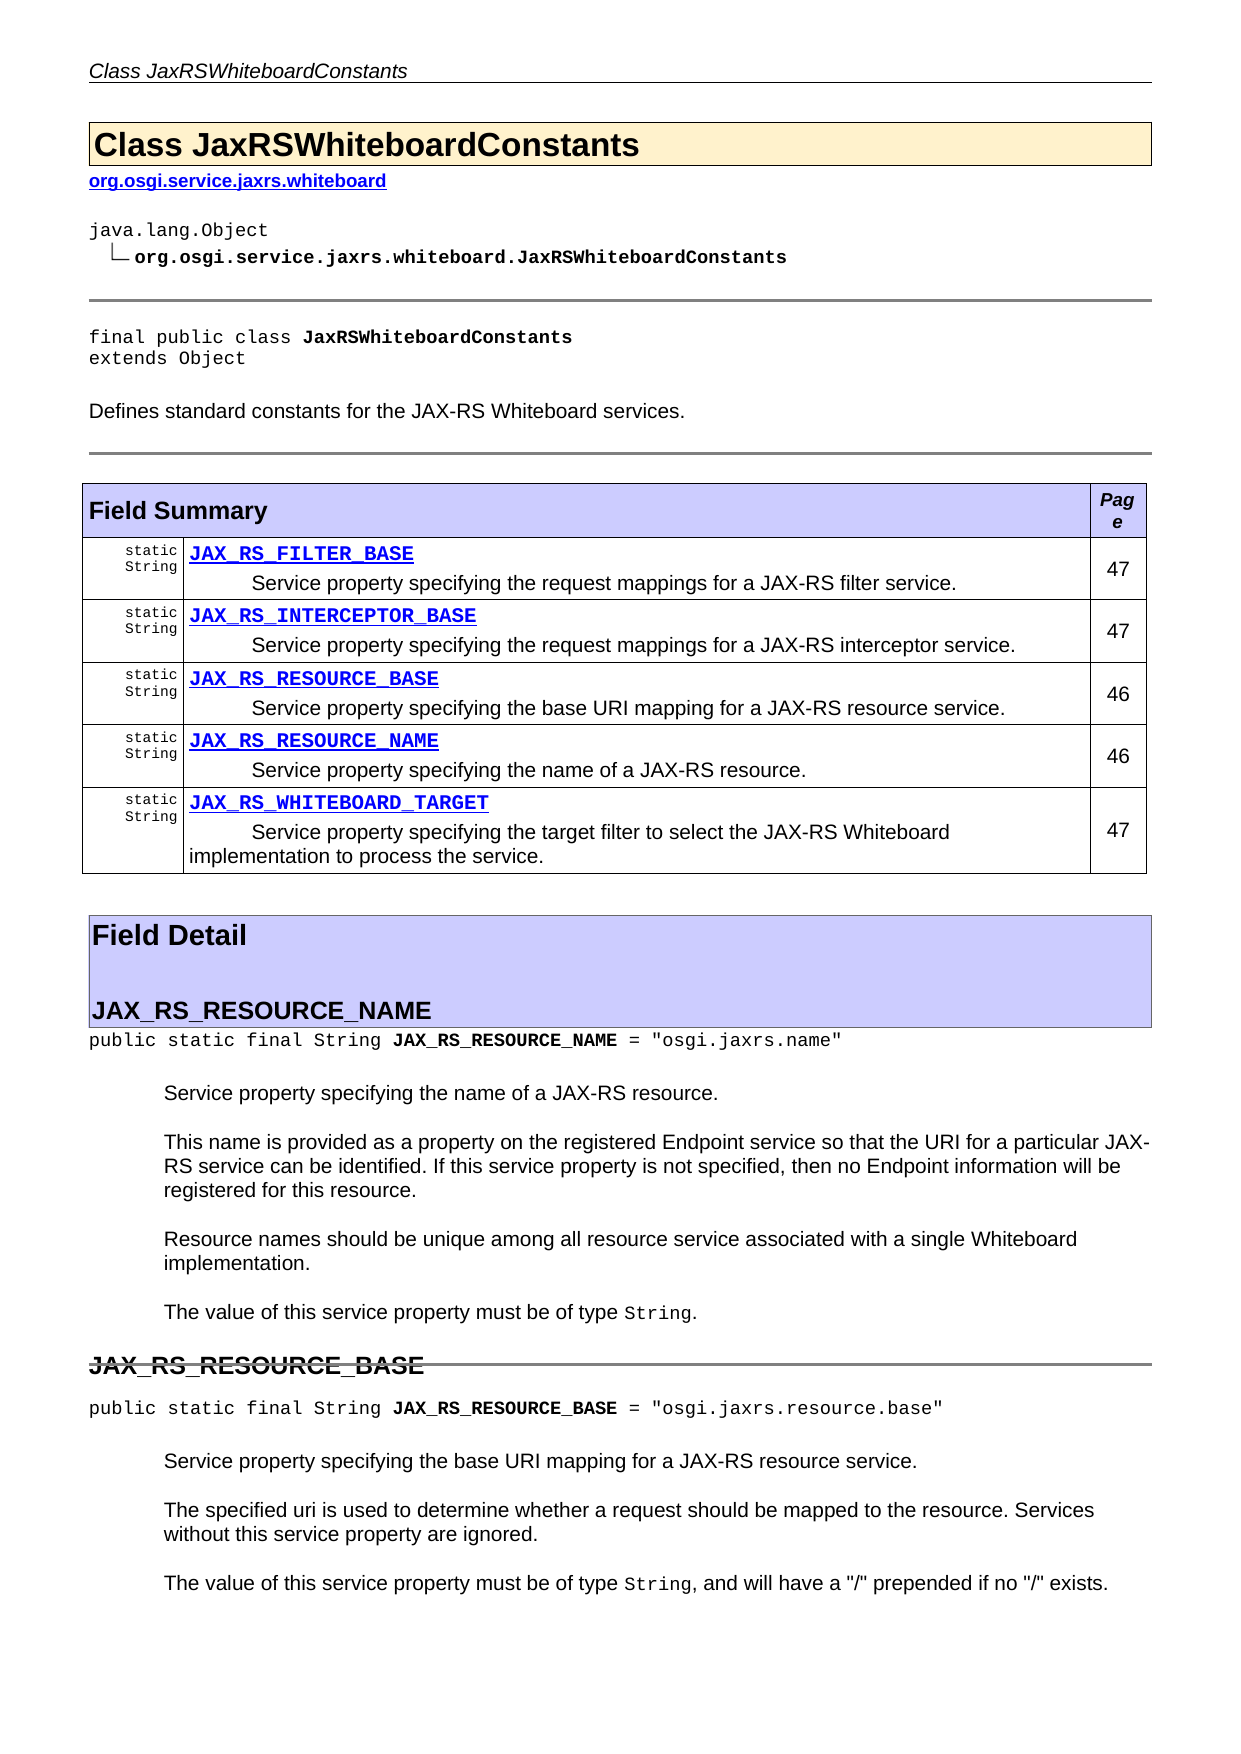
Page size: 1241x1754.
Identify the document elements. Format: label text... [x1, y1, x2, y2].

text public static final String JAX_RS_RESOURCE_NAME = "osgi.jaxrs.name" [88, 1031, 1152, 1052]
table_cell JAX_RS_RESOURCE_BASE Service property specifying the base URI mapping for a JAX-RS resource service. [184, 663, 1090, 724]
subtitle JAX_RS_RESOURCE_NAME [90, 993, 1151, 1027]
table_header Field Summary [83, 484, 1090, 537]
text org.osgi.service.jaxrs.whiteboard [88, 170, 1152, 191]
picture [111, 241, 135, 264]
table_cell JAX_RS_RESOURCE_NAME Service property specifying the name of a JAX-RS resource. [184, 725, 1090, 787]
table_cell JAX_RS_INTERCEPTOR_BASE Service property specifying the request mappings for a JAX-RS interceptor service. [184, 600, 1090, 662]
text The value of this service property must be of type String. [163, 1300, 1152, 1325]
table_cell JAX_RS_WHITEBOARD_TARGET Service property specifying the target filter to select the JAX-RS Whiteboard implementation to process the service. [184, 788, 1090, 873]
subtitle Field Detail [90, 916, 1151, 952]
table_cell 46 [1091, 725, 1146, 787]
text public static final String JAX_RS_RESOURCE_BASE = "osgi.jaxrs.resource.base" [88, 1399, 1152, 1420]
text org.osgi.service.jaxrs.whiteboard.JaxRSWhiteboardConstants [88, 242, 1152, 269]
text This name is provided as a property on the registered Endpoint service so that the URI for a particular JAX-RS service can be identified. If this service property is not specified, then no Endpoint information will be registered for this resource. [163, 1130, 1152, 1202]
table_cell static String [83, 725, 183, 787]
text Defines standard constants for the JAX-RS Whiteboard services. [88, 399, 1152, 423]
table_header Page [1091, 484, 1146, 537]
text extends Object [88, 349, 1152, 370]
text The specified uri is used to determine whether a request should be mapped to the resource. Services without this service property are ignored. [163, 1498, 1152, 1546]
table_cell static String [83, 788, 183, 873]
text Service property specifying the base URI mapping for a JAX-RS resource service. [163, 1449, 1152, 1473]
text Service property specifying the name of a JAX-RS resource. [163, 1081, 1152, 1105]
text java.lang.Object [88, 221, 1152, 242]
table_cell 47 [1091, 788, 1146, 873]
table_cell 47 [1091, 600, 1146, 662]
text The value of this service property must be of type String, and will have a "/" prepended if no "/" exists. [163, 1571, 1152, 1596]
table_cell static String [83, 663, 183, 724]
text final public class JaxRSWhiteboardConstants [88, 328, 1152, 349]
text Resource names should be unique among all resource service associated with a single Whiteboard implementation. [163, 1227, 1152, 1275]
subtitle Class JaxRSWhiteboardConstants [90, 123, 1151, 165]
table_cell static String [83, 600, 183, 662]
table_cell 46 [1091, 663, 1146, 724]
table_cell 47 [1091, 538, 1146, 599]
table_cell static String [83, 538, 183, 599]
table_cell JAX_RS_FILTER_BASE Service property specifying the request mappings for a JAX-RS filter service. [184, 538, 1090, 599]
